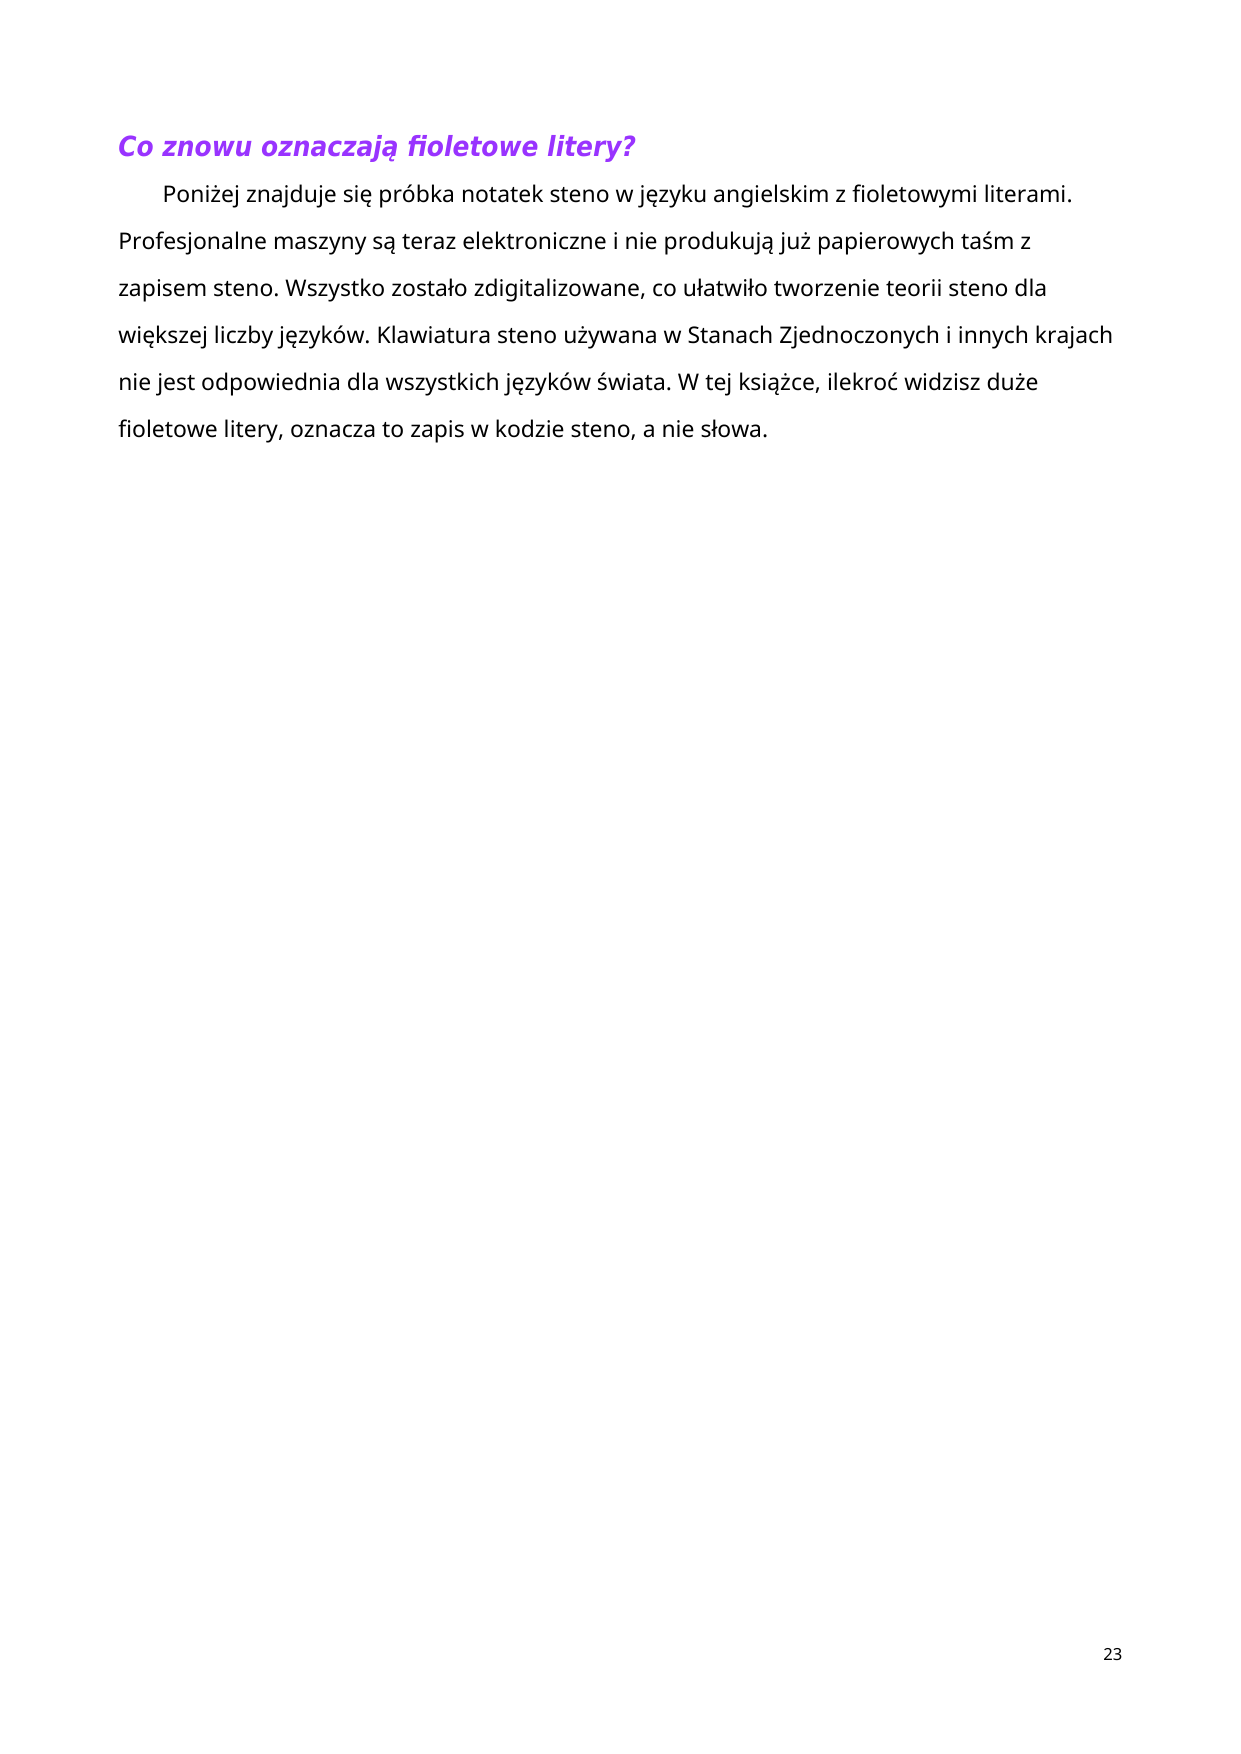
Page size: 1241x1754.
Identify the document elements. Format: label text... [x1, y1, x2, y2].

subtitle Co znowu oznaczają fioletowe litery? [118, 131, 1122, 163]
text Poniżej znajduje się próbka notatek steno w języku angielskim z fioletowymi literami. Profesjonalne maszyny są teraz elektroniczne i nie produkują już papierowych taśm z zapisem steno. Wszystko zostało zdigitalizowane, co ułatwiło tworzenie teorii steno dla większej liczby języków. Klawiatura steno używana w Stanach Zjednoczonych i innych krajach nie jest odpowiednia dla wszystkich języków świata. W tej książce, ilekroć widzisz duże fioletowe litery, oznacza to zapis w kodzie steno, a nie słowa. [118, 178, 1122, 444]
